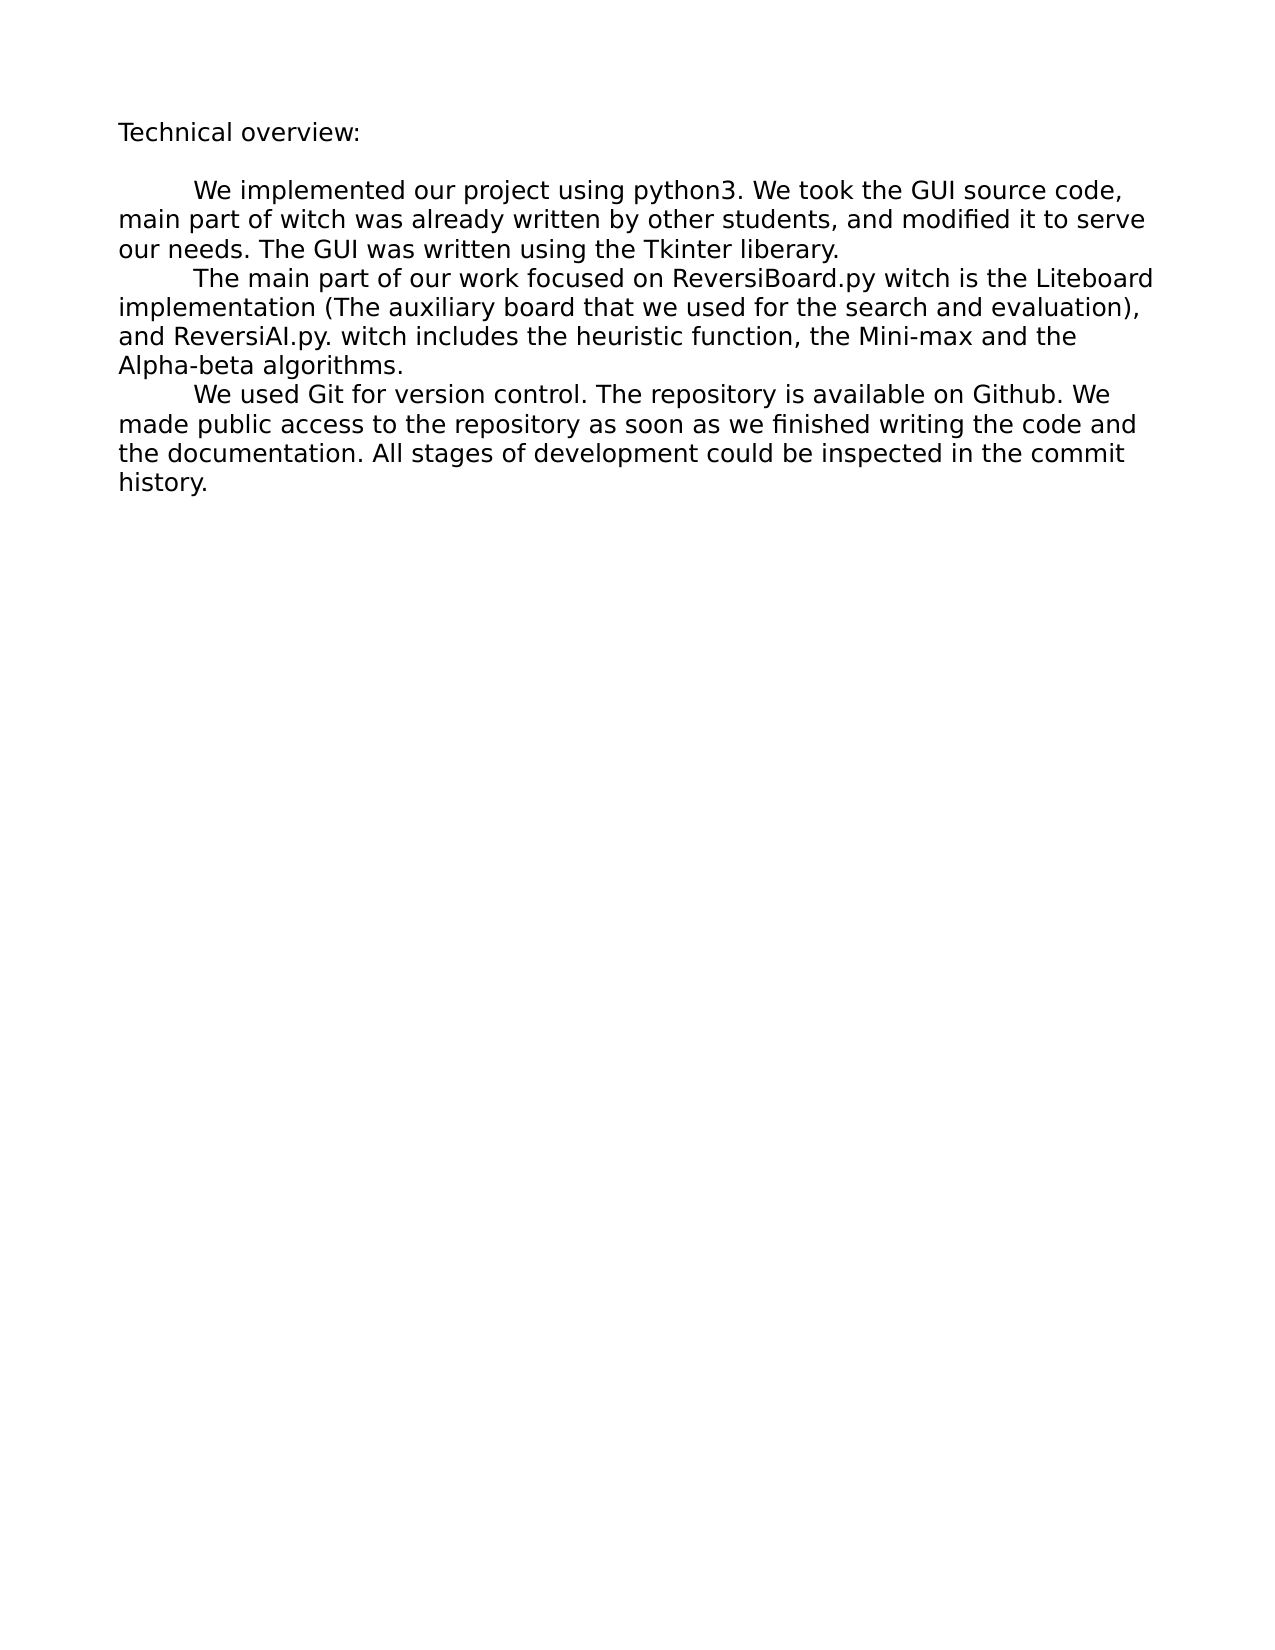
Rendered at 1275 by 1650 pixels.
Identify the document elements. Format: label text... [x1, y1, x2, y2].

text The main part of our work focused on ReversiBoard.py witch is the Liteboard implementation (The auxiliary board that we used for the search and evaluation), and ReversiAI.py. witch includes the heuristic function, the Mini-max and the Alpha-beta algorithms. [118, 264, 1157, 381]
text We implemented our project using python3. We took the GUI source code, main part of witch was already written by other students, and modified it to serve our needs. The GUI was written using the Tkinter liberary. [118, 176, 1157, 264]
text We used Git for version control. The repository is available on Github. We made public access to the repository as soon as we finished writing the code and the documentation. All stages of development could be inspected in the commit history. [118, 381, 1157, 497]
text Technical overview: [118, 118, 1157, 147]
